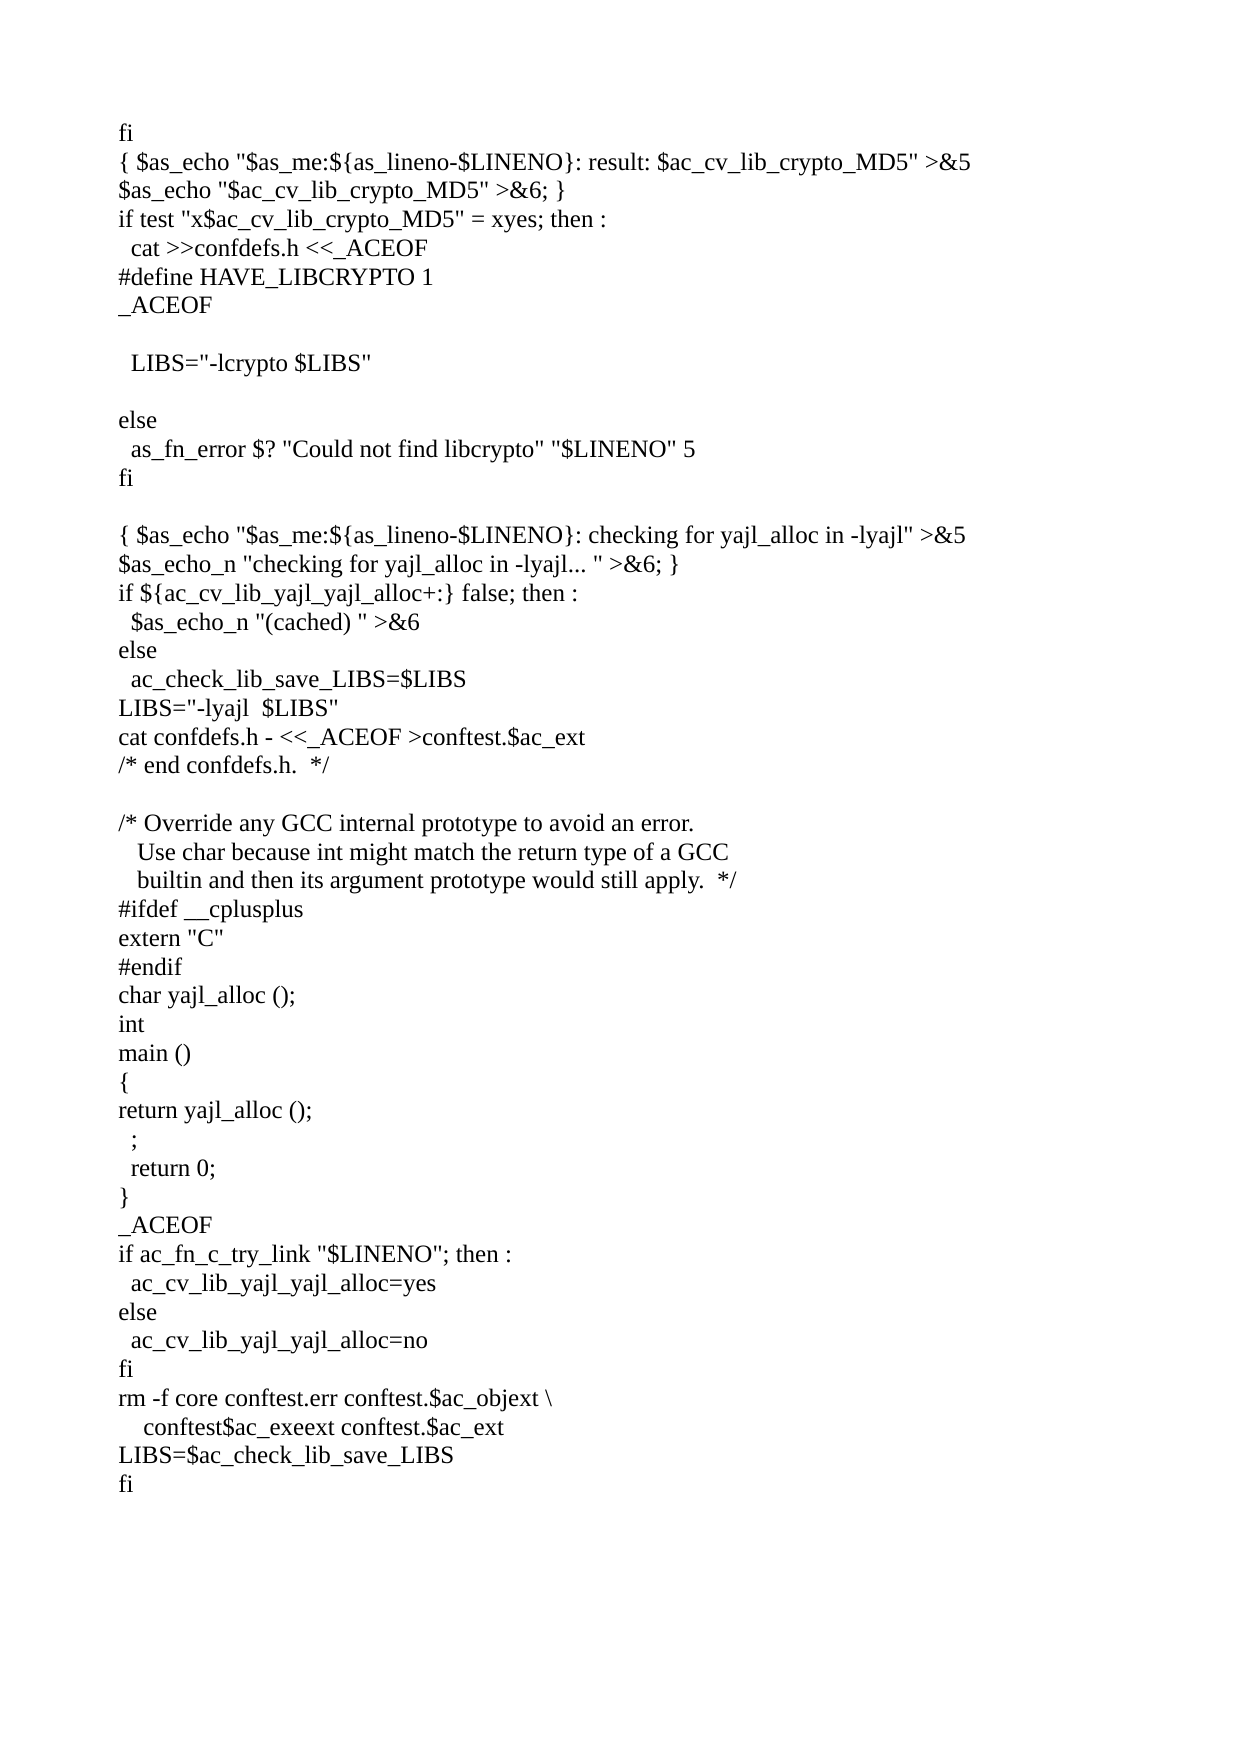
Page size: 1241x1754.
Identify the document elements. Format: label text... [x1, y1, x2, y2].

text rm -f core conftest.err conftest.$ac_objext \ [118, 1383, 1122, 1412]
text #ifdef __cplusplus [118, 894, 1122, 923]
text $as_echo "$ac_cv_lib_crypto_MD5" >&6; } [118, 176, 1122, 204]
text char yajl_alloc (); [118, 981, 1122, 1009]
text cat >>confdefs.h <<_ACEOF [118, 233, 1122, 262]
text fi [118, 1354, 1122, 1383]
text int [118, 1009, 1122, 1038]
text ac_cv_lib_yajl_yajl_alloc=yes [118, 1268, 1122, 1297]
text fi [118, 118, 1122, 147]
text ac_cv_lib_yajl_yajl_alloc=no [118, 1326, 1122, 1354]
text _ACEOF [118, 1211, 1122, 1239]
text LIBS=$ac_check_lib_save_LIBS [118, 1441, 1122, 1469]
text /* Override any GCC internal prototype to avoid an error. [118, 808, 1122, 837]
text else [118, 1297, 1122, 1326]
text if test "x$ac_cv_lib_crypto_MD5" = xyes; then : [118, 204, 1122, 233]
text #define HAVE_LIBCRYPTO 1 [118, 262, 1122, 291]
text if ${ac_cv_lib_yajl_yajl_alloc+:} false; then : [118, 578, 1122, 607]
text LIBS="-lyajl $LIBS" [118, 693, 1122, 722]
text _ACEOF [118, 291, 1122, 319]
text { $as_echo "$as_me:${as_lineno-$LINENO}: result: $ac_cv_lib_crypto_MD5" >&5 [118, 147, 1122, 176]
text else [118, 406, 1122, 434]
text if ac_fn_c_try_link "$LINENO"; then : [118, 1239, 1122, 1268]
text { $as_echo "$as_me:${as_lineno-$LINENO}: checking for yajl_alloc in -lyajl" >&5 [118, 521, 1122, 549]
text fi [118, 1469, 1122, 1498]
text else [118, 636, 1122, 664]
text Use char because int might match the return type of a GCC [118, 837, 1122, 866]
text $as_echo_n "checking for yajl_alloc in -lyajl... " >&6; } [118, 549, 1122, 578]
text extern "C" [118, 923, 1122, 952]
text $as_echo_n "(cached) " >&6 [118, 607, 1122, 636]
text return yajl_alloc (); [118, 1096, 1122, 1124]
text { [118, 1067, 1122, 1096]
text ; [118, 1124, 1122, 1153]
text return 0; [118, 1153, 1122, 1182]
text LIBS="-lcrypto $LIBS" [118, 348, 1122, 377]
text as_fn_error $? "Could not find libcrypto" "$LINENO" 5 [118, 434, 1122, 463]
text conftest$ac_exeext conftest.$ac_ext [118, 1412, 1122, 1441]
text } [118, 1182, 1122, 1211]
text fi [118, 463, 1122, 492]
text #endif [118, 952, 1122, 981]
text /* end confdefs.h. */ [118, 751, 1122, 779]
text ac_check_lib_save_LIBS=$LIBS [118, 664, 1122, 693]
text main () [118, 1038, 1122, 1067]
text cat confdefs.h - <<_ACEOF >conftest.$ac_ext [118, 722, 1122, 751]
text builtin and then its argument prototype would still apply. */ [118, 866, 1122, 894]
